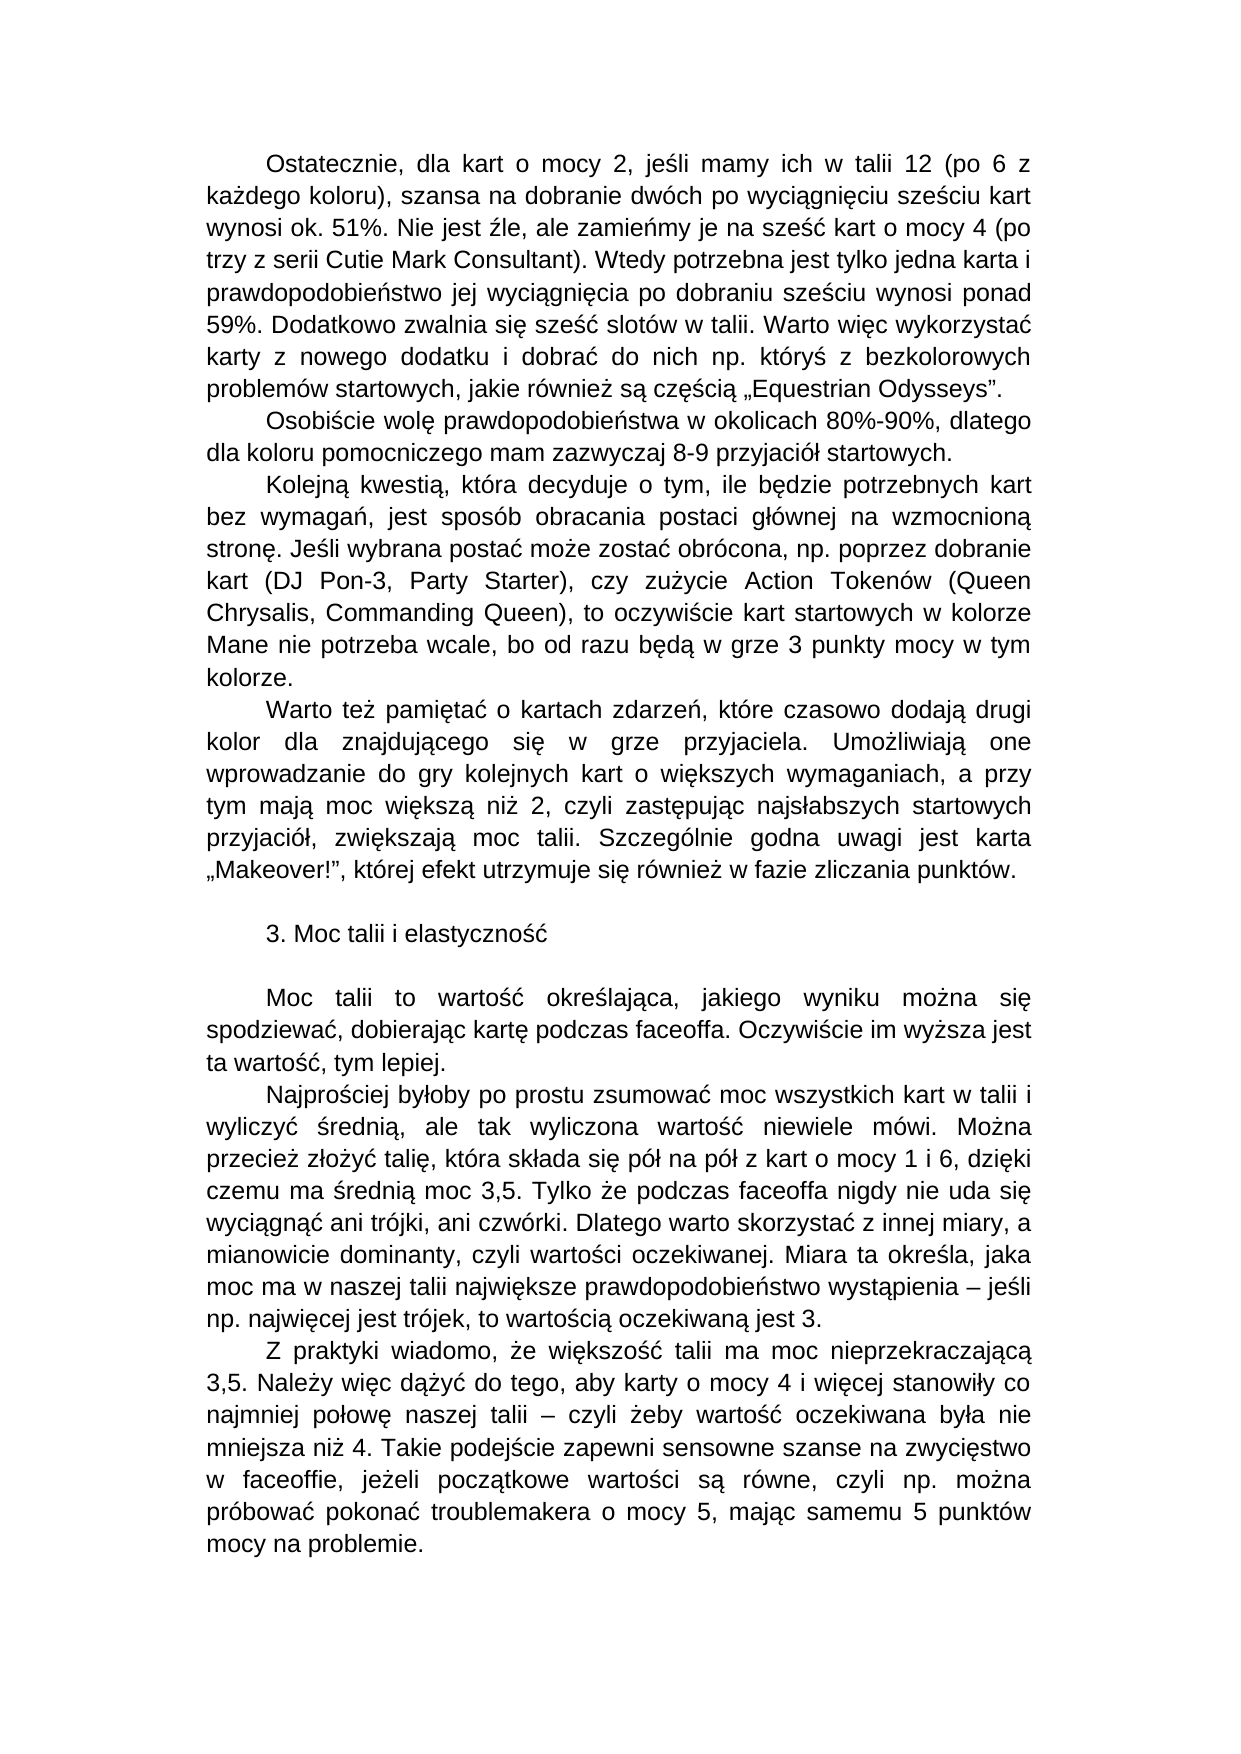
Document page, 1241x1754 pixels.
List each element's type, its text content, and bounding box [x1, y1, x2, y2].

text Ostatecznie, dla kart o mocy 2, jeśli mamy ich w talii 12 (po 6 z każdego koloru), szansa na dobranie dwóch po wyciągnięciu sześciu kart wynosi ok. 51%. Nie jest źle, ale zamieńmy je na sześć kart o mocy 4 (po trzy z serii Cutie Mark Consultant). Wtedy potrzebna jest tylko jedna karta i prawdopodobieństwo jej wyciągnięcia po dobraniu sześciu wynosi ponad 59%. Dodatkowo zwalnia się sześć slotów w talii. Warto więc wykorzystać karty z nowego dodatku i dobrać do nich np. któryś z bezkolorowych problemów startowych, jakie również są częścią „Equestrian Odysseys”. [206, 150, 1033, 402]
text Kolejną kwestią, która decyduje o tym, ile będzie potrzebnych kart bez wymagań, jest sposób obracania postaci głównej na wzmocnioną stronę. Jeśli wybrana postać może zostać obrócona, np. poprzez dobranie kart (DJ Pon-3, Party Starter), czy zużycie Action Tokenów (Queen Chrysalis, Commanding Queen), to oczywiście kart startowych w kolorze Mane nie potrzeba wcale, bo od razu będą w grze 3 punkty mocy w tym kolorze. [206, 471, 1033, 691]
text Osobiście wolę prawdopodobieństwa w okolicach 80%-90%, dlatego dla koloru pomocniczego mam zazwyczaj 8-9 przyjaciół startowych. [206, 407, 1033, 467]
text Moc talii to wartość określająca, jakiego wyniku można się spodziewać, dobierając kartę podczas faceoffa. Oczywiście im wyższa jest ta wartość, tym lepiej. [206, 984, 1033, 1076]
text Warto też pamiętać o kartach zdarzeń, które czasowo dodają drugi kolor dla znajdującego się w grze przyjaciela. Umożliwiają one wprowadzanie do gry kolejnych kart o większych wymaganiach, a przy tym mają moc większą niż 2, czyli zastępując najsłabszych startowych przyjaciół, zwiększają moc talii. Szczególnie godna uwagi jest karta „Makeover!”, której efekt utrzymuje się również w fazie zliczania punktów. [206, 695, 1033, 884]
text Najprościej byłoby po prostu zsumować moc wszystkich kart w talii i wyliczyć średnią, ale tak wyliczona wartość niewiele mówi. Można przecież złożyć talię, która składa się pół na pół z kart o mocy 1 i 6, dzięki czemu ma średnią moc 3,5. Tylko że podczas faceoffa nigdy nie uda się wyciągnąć ani trójki, ani czwórki. Dlatego warto skorzystać z innej miary, a mianowicie dominanty, czyli wartości oczekiwanej. Miara ta określa, jaka moc ma w naszej talii największe prawdopodobieństwo wystąpienia – jeśli np. najwięcej jest trójek, to wartością oczekiwaną jest 3. [206, 1080, 1033, 1333]
text Z praktyki wiadomo, że większość talii ma moc nieprzekraczającą 3,5. Należy więc dążyć do tego, aby karty o mocy 4 i więcej stanowiły co najmniej połowę naszej talii – czyli żeby wartość oczekiwana była nie mniejsza niż 4. Takie podejście zapewni sensowne szanse na zwycięstwo w faceoffie, jeżeli początkowe wartości są równe, czyli np. można próbować pokonać troublemakera o mocy 5, mając samemu 5 punktów mocy na problemie. [206, 1337, 1033, 1557]
text 3. Moc talii i elastyczność [206, 920, 1033, 948]
